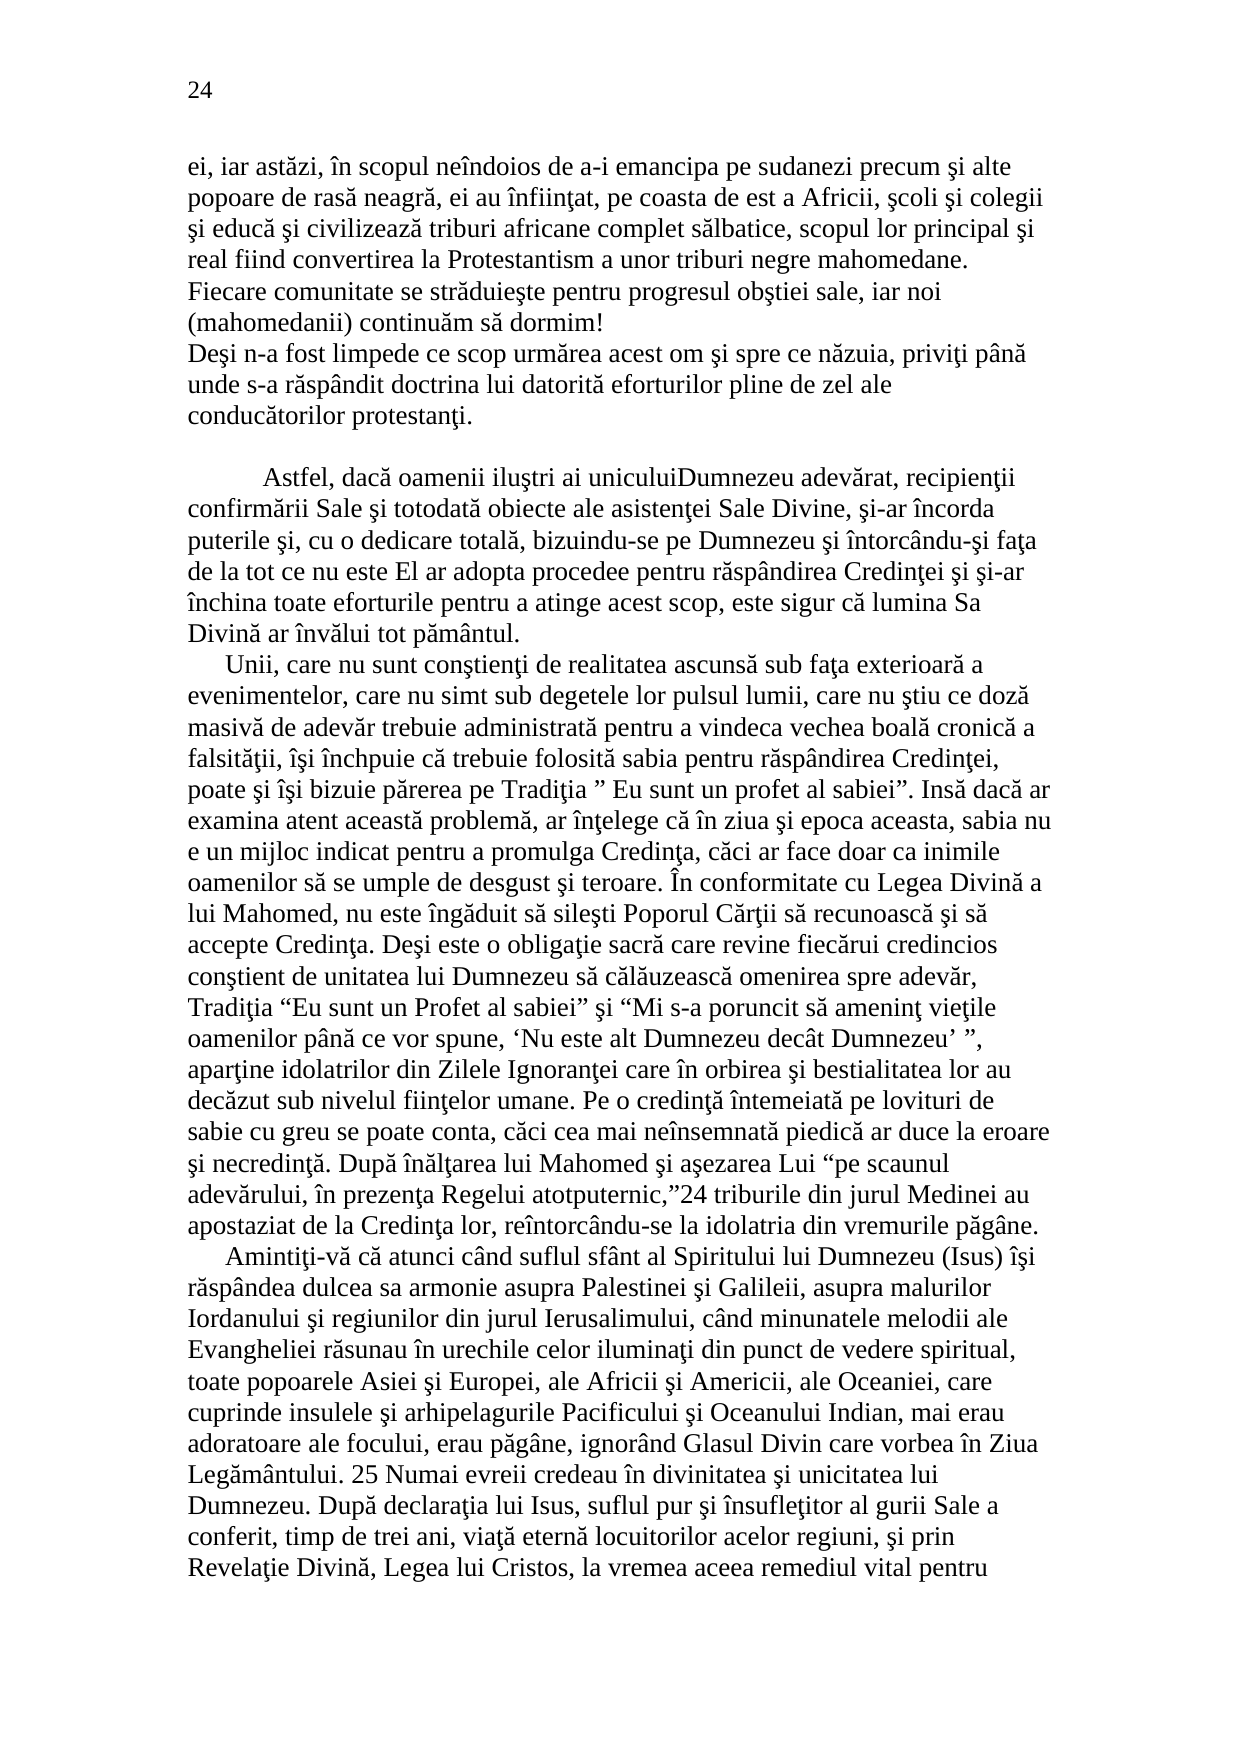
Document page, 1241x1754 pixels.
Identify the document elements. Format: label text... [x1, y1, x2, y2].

text răspândea dulcea sa armonie asupra Palestinei şi Galileii, asupra malurilor Iordanului şi regiunilor din jurul Ierusalimului, când minunatele melodii ale Evangheliei răsunau în urechile celor iluminaţi din punct de vedere spiritual, toate popoarele Asiei şi Europei, ale Africii şi Americii, ale Oceaniei, care cuprinde insulele şi arhipelagurile Pacificului şi Oceanului Indian, mai erau adoratoare ale focului, erau păgâne, ignorând Glasul Divin care vorbea în Ziua Legământului. 25 Numai evreii credeau în divinitatea şi unicitatea lui Dumnezeu. După declaraţia lui Isus, suflul pur şi însufleţitor al gurii Sale a conferit, timp de trei ani, viaţă eternă locuitorilor acelor regiuni, şi prin Revelaţie Divină, Legea lui Cristos, la vremea aceea remediul vital pentru [187, 1271, 1053, 1583]
text Amintiţi-vă că atunci când suflul sfânt al Spiritului lui Dumnezeu (Isus) îşi [225, 1240, 1053, 1271]
text Deşi n-a fost limpede ce scop urmărea acest om şi spre ce năzuia, priviţi până [187, 337, 1053, 368]
text evenimentelor, care nu simt sub degetele lor pulsul lumii, care nu ştiu ce doză masivă de adevăr trebuie administrată pentru a vindeca vechea boală cronică a falsităţii, îşi închpuie că trebuie folosită sabia pentru răspândirea Credinţei, poate şi îşi bizuie părerea pe Tradiţia ” Eu sunt un profet al sabiei”. Insă dacă ar examina atent această problemă, ar înţelege că în ziua şi epoca aceasta, sabia nu e un mijloc indicat pentru a promulga Credinţa, căci ar face doar ca inimile oamenilor să se umple de desgust şi teroare. În conformitate cu Legea Divină a lui Mahomed, nu este îngăduit să sileşti Poporul Cărţii să recunoască şi să accepte Credinţa. Deşi este o obligaţie sacră care revine fiecărui credincios conştient de unitatea lui Dumnezeu să călăuzească omenirea spre adevăr, Tradiţia “Eu sunt un Profet al sabiei” şi “Mi s-a poruncit să ameninţ vieţile oamenilor până ce vor spune, ‘Nu este alt Dumnezeu decât Dumnezeu’ ”, aparţine idolatrilor din Zilele Ignoranţei care în orbirea şi bestialitatea lor au decăzut sub nivelul fiinţelor umane. Pe o credinţă întemeiată pe lovituri de sabie cu greu se poate conta, căci cea mai neînsemnată piedică ar duce la eroare şi necredinţă. După înălţarea lui Mahomed şi aşezarea Lui “pe scaunul adevărului, în prezenţa Regelui atotputernic,”24 triburile din jurul Medinei au apostaziat de la Credinţa lor, reîntorcându-se la idolatria din vremurile păgâne. [187, 679, 1053, 1240]
text Unii, care nu sunt conştienţi de realitatea ascunsă sub faţa exterioară a [225, 648, 1053, 679]
text unde s-a răspândit doctrina lui datorită eforturilor pline de zel ale conducătorilor protestanţi. [187, 368, 1053, 430]
text Astfel, dacă oamenii iluştri ai uniculuiDumnezeu adevărat, recipienţii confirmării Sale şi totodată obiecte ale asistenţei Sale Divine, şi-ar încorda puterile şi, cu o dedicare totală, bizuindu-se pe Dumnezeu şi întorcându-şi faţa de la tot ce nu este El ar adopta procedee pentru răspândirea Credinţei şi şi-ar închina toate eforturile pentru a atinge acest scop, este sigur că lumina Sa Divină ar învălui tot pământul. [187, 461, 1053, 648]
text ei, iar astăzi, în scopul neîndoios de a-i emancipa pe sudanezi precum şi alte popoare de rasă neagră, ei au înfiinţat, pe coasta de est a Africii, şcoli şi colegii şi educă şi civilizează triburi africane complet sălbatice, scopul lor principal şi real fiind convertirea la Protestantism a unor triburi negre mahomedane. Fiecare comunitate se străduieşte pentru progresul obştiei sale, iar noi (mahomedanii) continuăm să dormim! [187, 150, 1053, 337]
